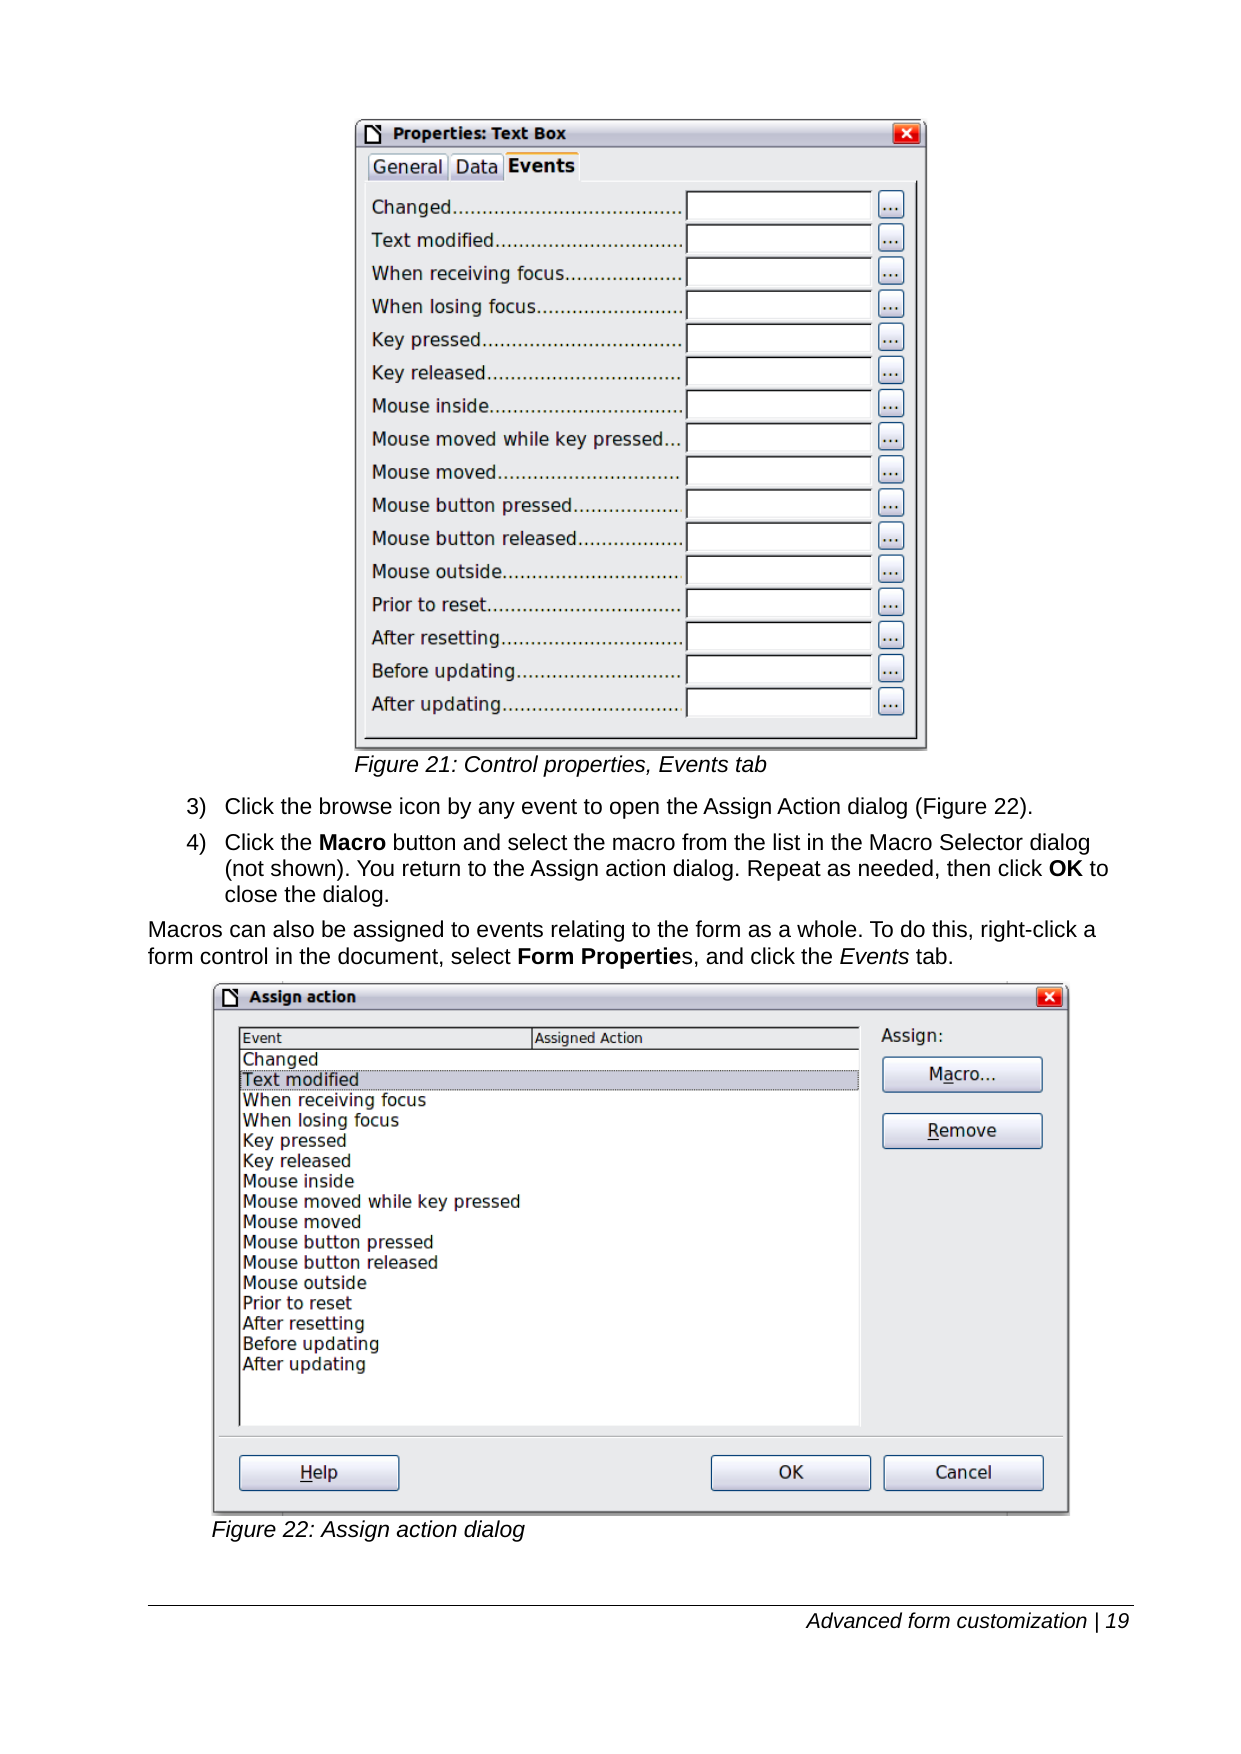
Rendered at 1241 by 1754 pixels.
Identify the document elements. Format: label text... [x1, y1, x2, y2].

text Macros can also be assigned to events relating to the form as a whole. To do this, right-click a form control in the document, select Form Properties, and click the Events tab. [148, 916, 1134, 969]
list Click the browse icon by any event to open the Assign Action dialog (Figure 22). [207, 793, 1134, 819]
picture [354, 118, 928, 751]
text Figure 22: Assign action dialog [211, 1516, 1070, 1542]
picture [211, 981, 1071, 1516]
text Figure 21: Control properties, Events tab [354, 751, 928, 777]
list Click the Macro button and select the macro from the list in the Macro Selector dialog (not shown). You return to the Assign action dialog. Repeat as needed, then click OK to close the dialog. [207, 828, 1134, 907]
